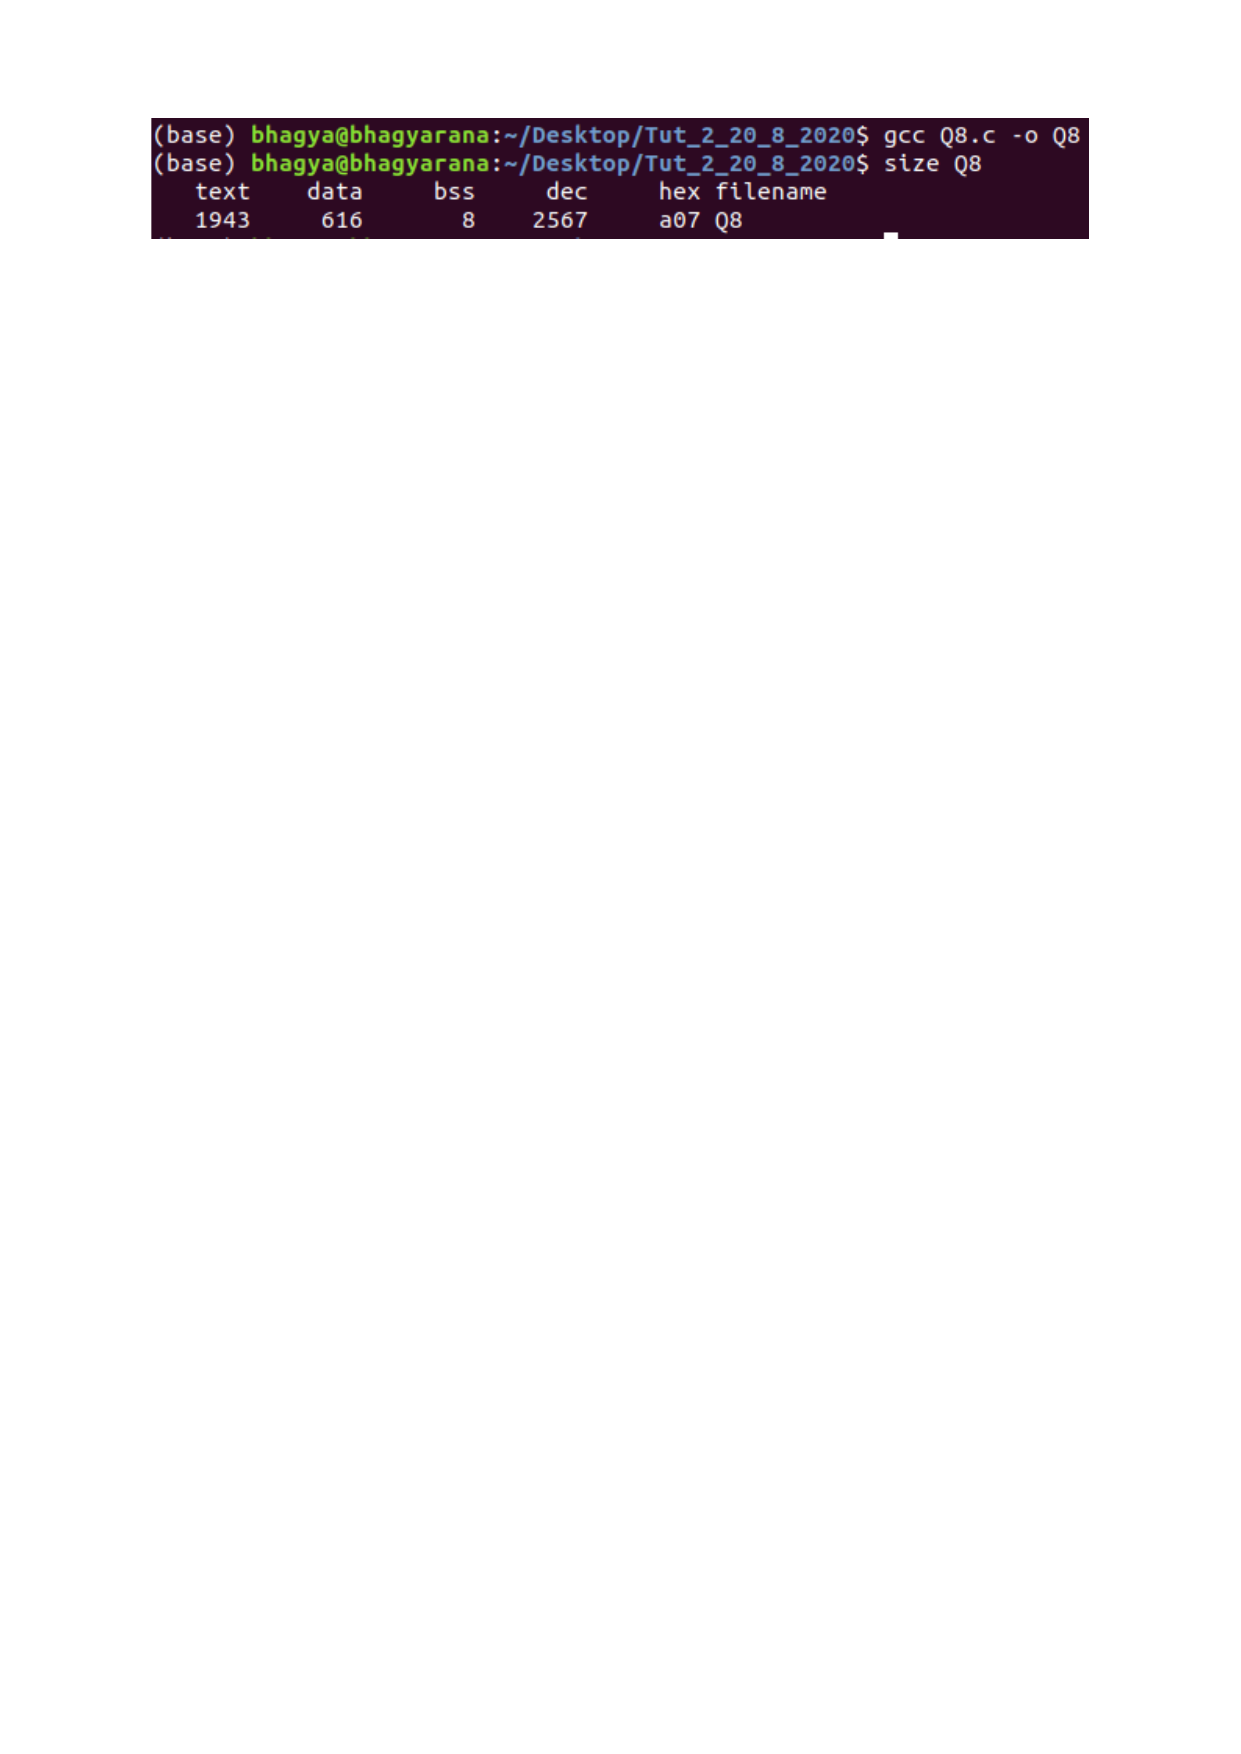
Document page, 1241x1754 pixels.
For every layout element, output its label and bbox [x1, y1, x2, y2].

picture [151, 118, 1089, 239]
